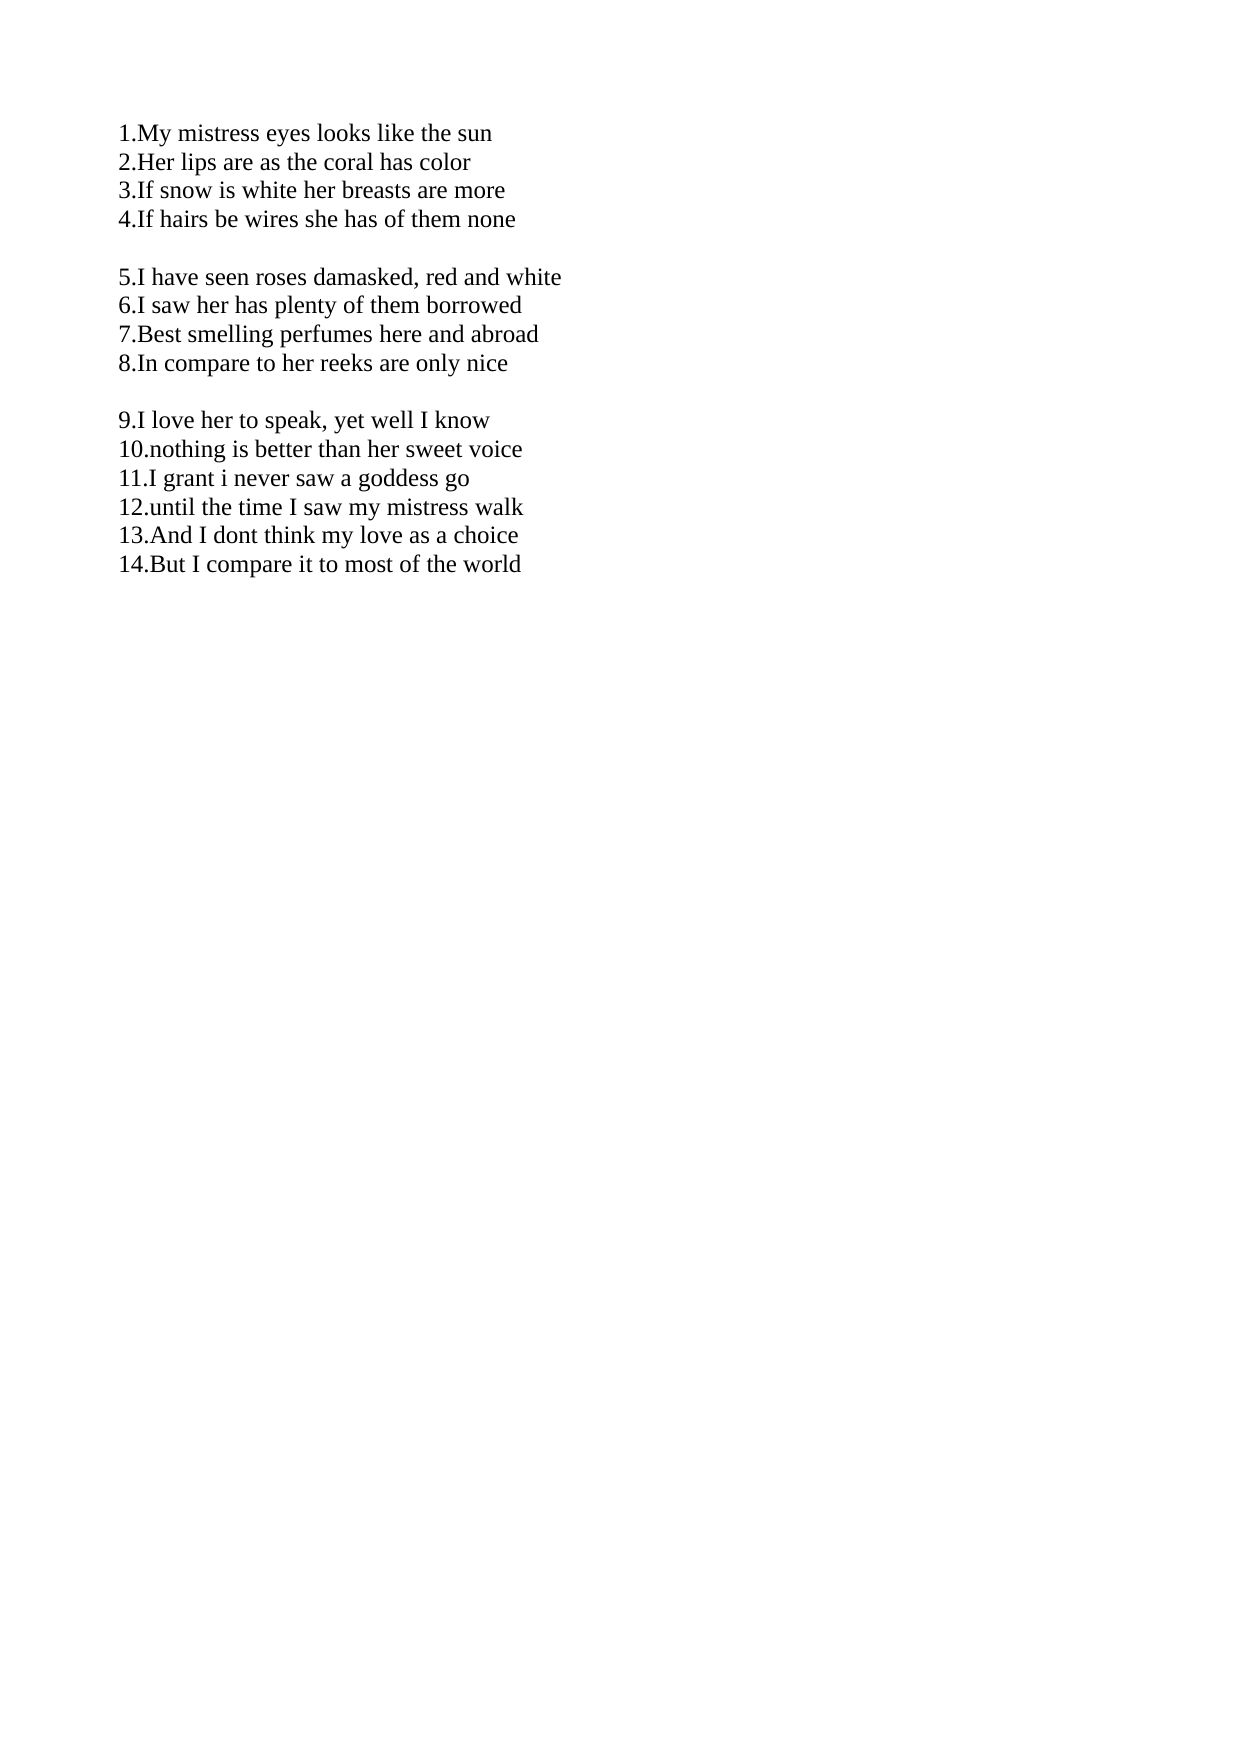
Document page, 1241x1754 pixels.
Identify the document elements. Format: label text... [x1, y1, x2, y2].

text 10.nothing is better than her sweet voice [118, 434, 1122, 463]
text 5.I have seen roses damasked, red and white [118, 262, 1122, 291]
text 1.My mistress eyes looks like the sun [118, 118, 1122, 147]
text 3.If snow is white her breasts are more [118, 176, 1122, 204]
text 4.If hairs be wires she has of them none [118, 204, 1122, 233]
text 11.I grant i never saw a goddess go [118, 463, 1122, 492]
text 14.But I compare it to most of the world [118, 549, 1122, 578]
text 8.In compare to her reeks are only nice [118, 348, 1122, 377]
text 6.I saw her has plenty of them borrowed [118, 291, 1122, 319]
text 9.I love her to speak, yet well I know [118, 406, 1122, 434]
text 12.until the time I saw my mistress walk [118, 492, 1122, 521]
text 2.Her lips are as the coral has color [118, 147, 1122, 176]
text 13.And I dont think my love as a choice [118, 521, 1122, 549]
text 7.Best smelling perfumes here and abroad [118, 319, 1122, 348]
